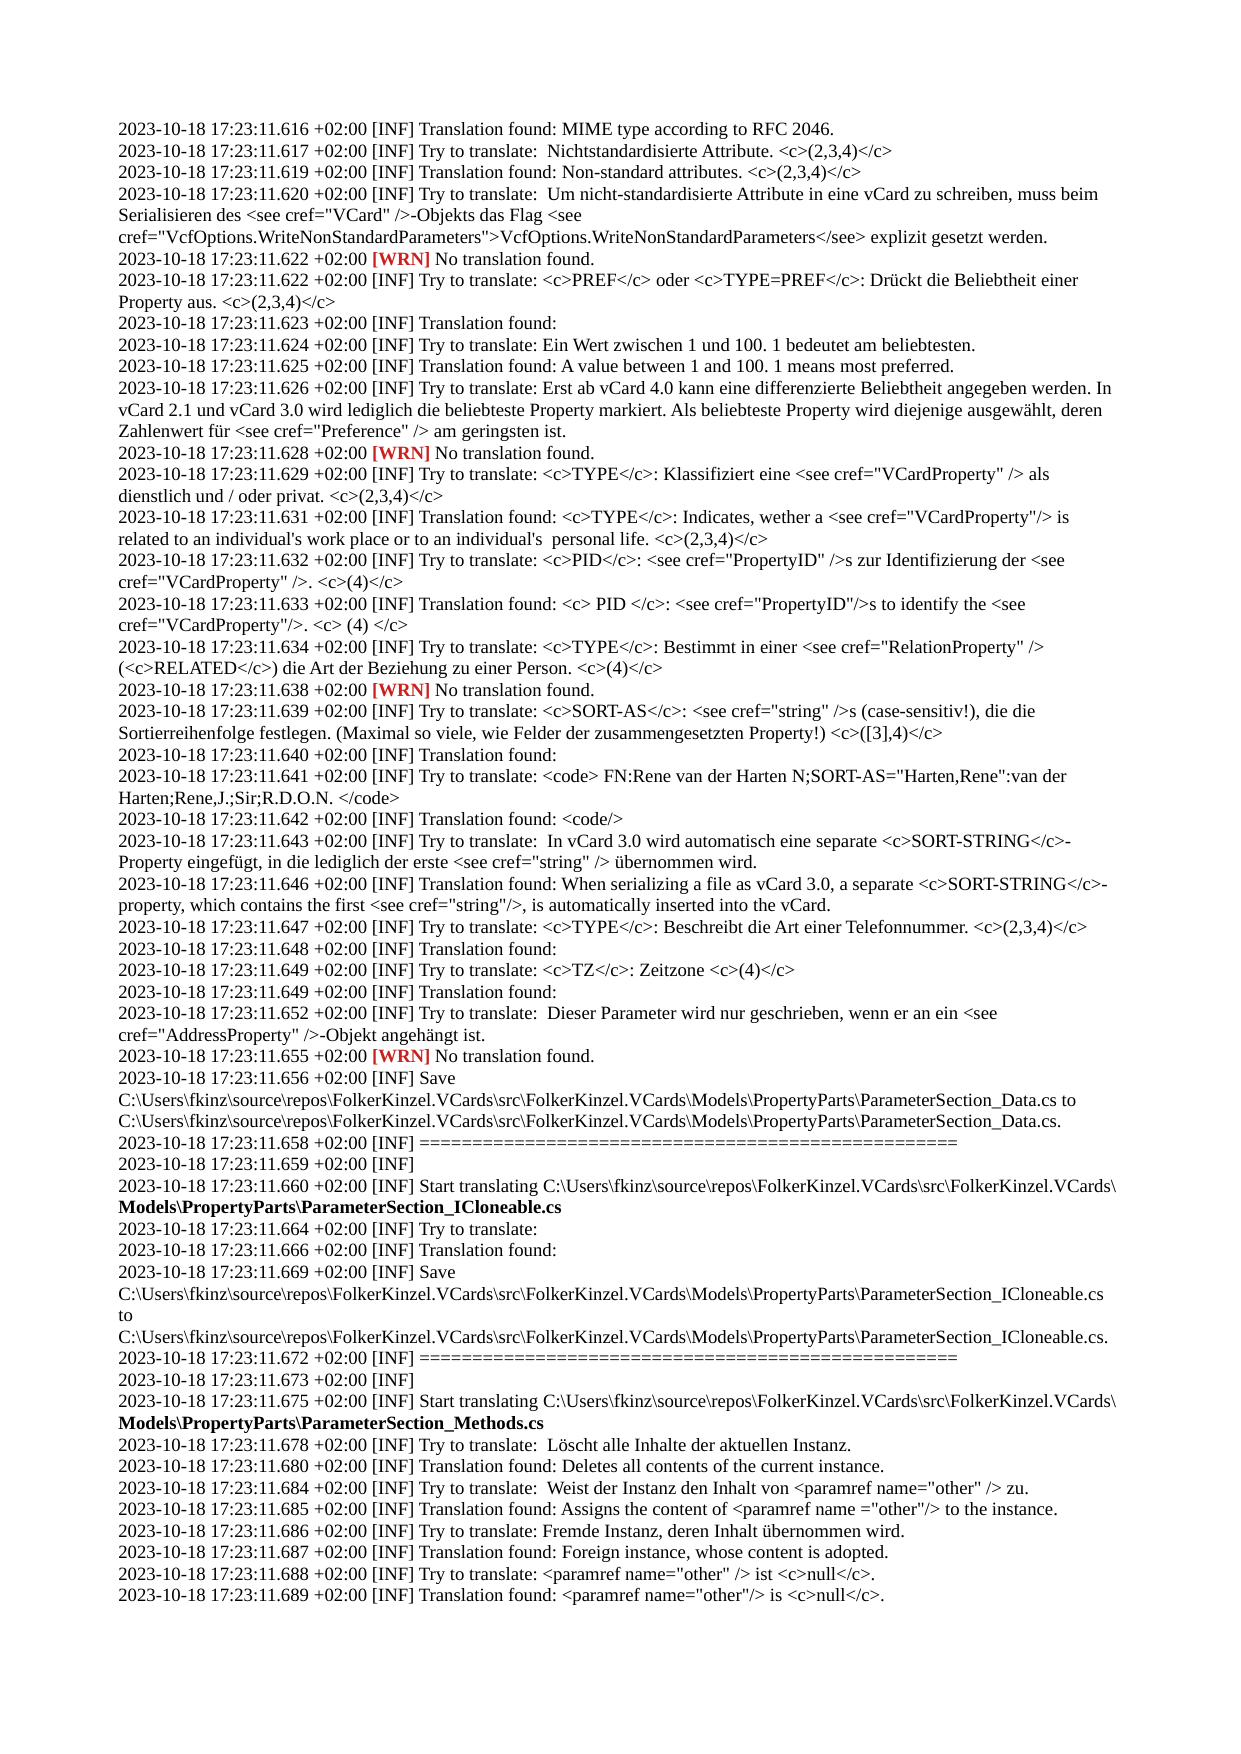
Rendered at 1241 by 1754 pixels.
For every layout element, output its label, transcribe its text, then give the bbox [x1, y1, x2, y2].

text 2023-10-18 17:23:11.622 +02:00 [WRN] No translation found. [118, 247, 1122, 269]
text 2023-10-18 17:23:11.620 +02:00 [INF] Try to translate: Um nicht-standardisierte Attribute in eine vCard zu schreiben, muss beim Serialisieren des <see cref="VCard" />-Objekts das Flag <see cref="VcfOptions.WriteNonStandardParameters">VcfOptions.WriteNonStandardParameters</see> explizit gesetzt werden. [118, 183, 1122, 247]
text 2023-10-18 17:23:11.648 +02:00 [INF] Translation found: [118, 937, 1122, 959]
text 2023-10-18 17:23:11.666 +02:00 [INF] Translation found: [118, 1239, 1122, 1261]
text 2023-10-18 17:23:11.658 +02:00 [INF] =================================================== [118, 1132, 1122, 1153]
text 2023-10-18 17:23:11.687 +02:00 [INF] Translation found: Foreign instance, whose content is adopted. [118, 1541, 1122, 1563]
text 2023-10-18 17:23:11.673 +02:00 [INF] [118, 1369, 1122, 1390]
text 2023-10-18 17:23:11.626 +02:00 [INF] Try to translate: Erst ab vCard 4.0 kann eine differenzierte Beliebtheit angegeben werden. In vCard 2.1 und vCard 3.0 wird lediglich die beliebteste Property markiert. Als beliebteste Property wird diejenige ausgewählt, deren Zahlenwert für <see cref="Preference" /> am geringsten ist. [118, 377, 1122, 442]
text 2023-10-18 17:23:11.633 +02:00 [INF] Translation found: <c> PID </c>: <see cref="PropertyID"/>s to identify the <see cref="VCardProperty"/>. <c> (4) </c> [118, 592, 1122, 636]
text 2023-10-18 17:23:11.664 +02:00 [INF] Try to translate: [118, 1218, 1122, 1239]
text 2023-10-18 17:23:11.629 +02:00 [INF] Try to translate: <c>TYPE</c>: Klassifiziert eine <see cref="VCardProperty" /> als dienstlich und / oder privat. <c>(2,3,4)</c> [118, 463, 1122, 506]
text 2023-10-18 17:23:11.617 +02:00 [INF] Try to translate: Nichtstandardisierte Attribute. <c>(2,3,4)</c> [118, 140, 1122, 161]
text 2023-10-18 17:23:11.619 +02:00 [INF] Translation found: Non-standard attributes. <c>(2,3,4)</c> [118, 161, 1122, 183]
text 2023-10-18 17:23:11.616 +02:00 [INF] Translation found: MIME type according to RFC 2046. [118, 118, 1122, 140]
text 2023-10-18 17:23:11.628 +02:00 [WRN] No translation found. [118, 442, 1122, 463]
text 2023-10-18 17:23:11.643 +02:00 [INF] Try to translate: In vCard 3.0 wird automatisch eine separate <c>SORT-STRING</c>-Property eingefügt, in die lediglich der erste <see cref="string" /> übernommen wird. [118, 830, 1122, 873]
text 2023-10-18 17:23:11.631 +02:00 [INF] Translation found: <c>TYPE</c>: Indicates, wether a <see cref="VCardProperty"/> is related to an individual's work place or to an individual's personal life. <c>(2,3,4)</c> [118, 506, 1122, 549]
text 2023-10-18 17:23:11.649 +02:00 [INF] Translation found: [118, 981, 1122, 1002]
text 2023-10-18 17:23:11.639 +02:00 [INF] Try to translate: <c>SORT-AS</c>: <see cref="string" />s (case-sensitiv!), die die Sortierreihenfolge festlegen. (Maximal so viele, wie Felder der zusammengesetzten Property!) <c>([3],4)</c> [118, 700, 1122, 743]
text 2023-10-18 17:23:11.686 +02:00 [INF] Try to translate: Fremde Instanz, deren Inhalt übernommen wird. [118, 1520, 1122, 1541]
text 2023-10-18 17:23:11.656 +02:00 [INF] Save C:\Users\fkinz\source\repos\FolkerKinzel.VCards\src\FolkerKinzel.VCards\Models\PropertyParts\ParameterSection_Data.cs to C:\Users\fkinz\source\repos\FolkerKinzel.VCards\src\FolkerKinzel.VCards\Models\PropertyParts\ParameterSection_Data.cs. [118, 1067, 1122, 1132]
text 2023-10-18 17:23:11.672 +02:00 [INF] =================================================== [118, 1347, 1122, 1369]
text 2023-10-18 17:23:11.622 +02:00 [INF] Try to translate: <c>PREF</c> oder <c>TYPE=PREF</c>: Drückt die Beliebtheit einer Property aus. <c>(2,3,4)</c> [118, 269, 1122, 312]
text 2023-10-18 17:23:11.688 +02:00 [INF] Try to translate: <paramref name="other" /> ist <c>null</c>. [118, 1563, 1122, 1584]
text 2023-10-18 17:23:11.680 +02:00 [INF] Translation found: Deletes all contents of the current instance. [118, 1455, 1122, 1477]
text 2023-10-18 17:23:11.634 +02:00 [INF] Try to translate: <c>TYPE</c>: Bestimmt in einer <see cref="RelationProperty" /> (<c>RELATED</c>) die Art der Beziehung zu einer Person. <c>(4)</c> [118, 636, 1122, 679]
text 2023-10-18 17:23:11.624 +02:00 [INF] Try to translate: Ein Wert zwischen 1 und 100. 1 bedeutet am beliebtesten. [118, 334, 1122, 355]
text 2023-10-18 17:23:11.678 +02:00 [INF] Try to translate: Löscht alle Inhalte der aktuellen Instanz. [118, 1433, 1122, 1455]
text 2023-10-18 17:23:11.623 +02:00 [INF] Translation found: [118, 312, 1122, 334]
text 2023-10-18 17:23:11.652 +02:00 [INF] Try to translate: Dieser Parameter wird nur geschrieben, wenn er an ein <see cref="AddressProperty" />-Objekt angehängt ist. [118, 1002, 1122, 1045]
text 2023-10-18 17:23:11.638 +02:00 [WRN] No translation found. [118, 679, 1122, 700]
text 2023-10-18 17:23:11.641 +02:00 [INF] Try to translate: <code> FN:Rene van der Harten N;SORT-AS="Harten,Rene":van der Harten;Rene,J.;Sir;R.D.O.N. </code> [118, 765, 1122, 808]
text 2023-10-18 17:23:11.660 +02:00 [INF] Start translating C:\Users\fkinz\source\repos\FolkerKinzel.VCards\src\FolkerKinzel.VCards\Models\PropertyParts\ParameterSection_ICloneable.cs [118, 1175, 1122, 1218]
text 2023-10-18 17:23:11.675 +02:00 [INF] Start translating C:\Users\fkinz\source\repos\FolkerKinzel.VCards\src\FolkerKinzel.VCards\Models\PropertyParts\ParameterSection_Methods.cs [118, 1390, 1122, 1433]
text 2023-10-18 17:23:11.640 +02:00 [INF] Translation found: [118, 743, 1122, 765]
text 2023-10-18 17:23:11.646 +02:00 [INF] Translation found: When serializing a file as vCard 3.0, a separate <c>SORT-STRING</c>-property, which contains the first <see cref="string"/>, is automatically inserted into the vCard. [118, 873, 1122, 916]
text 2023-10-18 17:23:11.689 +02:00 [INF] Translation found: <paramref name="other"/> is <c>null</c>. [118, 1584, 1122, 1606]
text 2023-10-18 17:23:11.669 +02:00 [INF] Save C:\Users\fkinz\source\repos\FolkerKinzel.VCards\src\FolkerKinzel.VCards\Models\PropertyParts\ParameterSection_ICloneable.cs to C:\Users\fkinz\source\repos\FolkerKinzel.VCards\src\FolkerKinzel.VCards\Models\PropertyParts\ParameterSection_ICloneable.cs. [118, 1261, 1122, 1347]
text 2023-10-18 17:23:11.659 +02:00 [INF] [118, 1153, 1122, 1175]
text 2023-10-18 17:23:11.625 +02:00 [INF] Translation found: A value between 1 and 100. 1 means most preferred. [118, 355, 1122, 377]
text 2023-10-18 17:23:11.649 +02:00 [INF] Try to translate: <c>TZ</c>: Zeitzone <c>(4)</c> [118, 959, 1122, 981]
text 2023-10-18 17:23:11.647 +02:00 [INF] Try to translate: <c>TYPE</c>: Beschreibt die Art einer Telefonnummer. <c>(2,3,4)</c> [118, 916, 1122, 937]
text 2023-10-18 17:23:11.684 +02:00 [INF] Try to translate: Weist der Instanz den Inhalt von <paramref name="other" /> zu. [118, 1477, 1122, 1498]
text 2023-10-18 17:23:11.685 +02:00 [INF] Translation found: Assigns the content of <paramref name ="other"/> to the instance. [118, 1498, 1122, 1520]
text 2023-10-18 17:23:11.632 +02:00 [INF] Try to translate: <c>PID</c>: <see cref="PropertyID" />s zur Identifizierung der <see cref="VCardProperty" />. <c>(4)</c> [118, 549, 1122, 592]
text 2023-10-18 17:23:11.642 +02:00 [INF] Translation found: <code/> [118, 808, 1122, 830]
text 2023-10-18 17:23:11.655 +02:00 [WRN] No translation found. [118, 1045, 1122, 1067]
